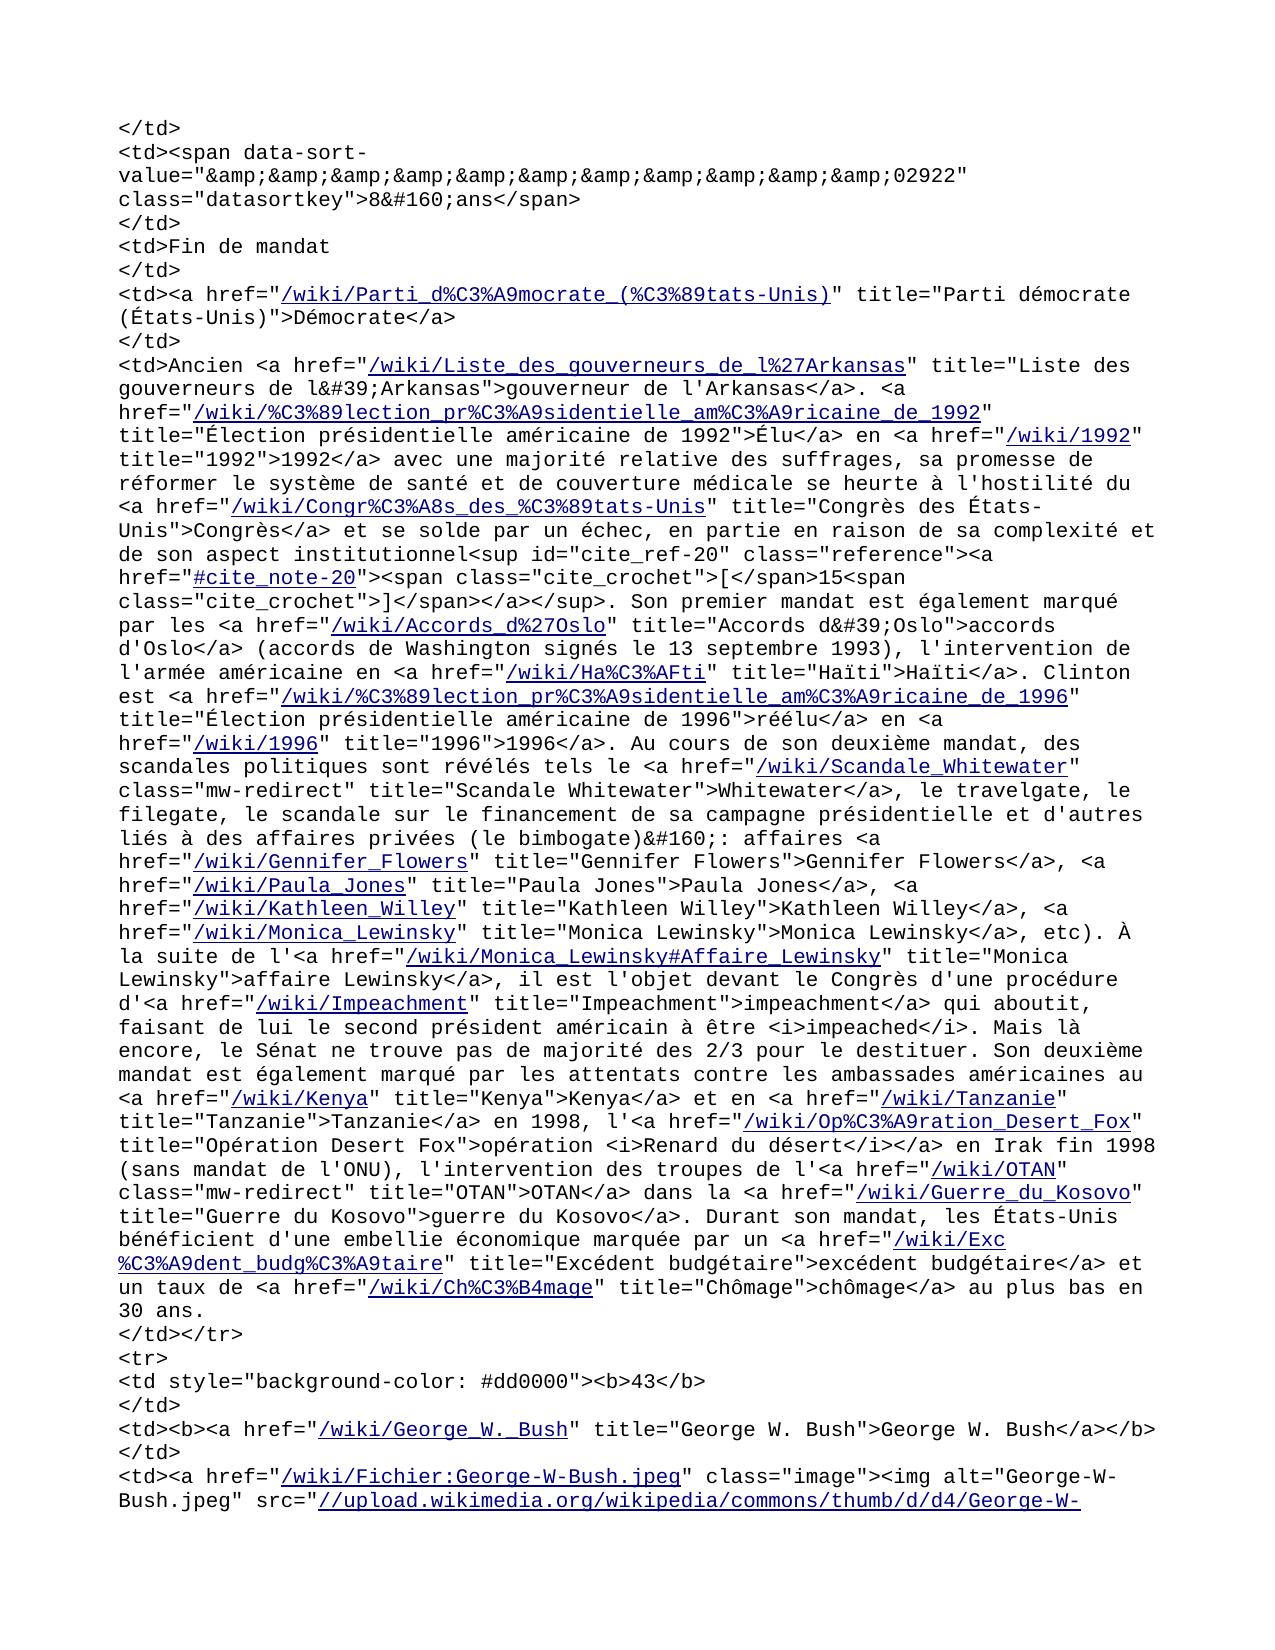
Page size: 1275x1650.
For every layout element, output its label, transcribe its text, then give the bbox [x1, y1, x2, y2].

text <td><a href="/wiki/Fichier:George-W-Bush.jpeg" class="image"><img alt="George-W-Bush.jpeg" src="//upload.wikimedia.org/wikipedia/commons/thumb/d/d4/George-W- [118, 1466, 1157, 1513]
text </td> [118, 118, 1157, 142]
text <td style="background-color: #dd0000"><b>43</b> [118, 1371, 1157, 1395]
text </td> [118, 331, 1157, 354]
text <td><span data-sort-value="&amp;&amp;&amp;&amp;&amp;&amp;&amp;&amp;&amp;&amp;&amp;02922" class="datasortkey">8&#160;ans</span> [118, 142, 1157, 213]
text </td> [118, 1395, 1157, 1419]
text <td>Ancien <a href="/wiki/Liste_des_gouverneurs_de_l%27Arkansas" title="Liste des gouverneurs de l&#39;Arkansas">gouverneur de l'Arkansas</a>. <a href="/wiki/%C3%89lection_pr%C3%A9sidentielle_am%C3%A9ricaine_de_1992" title="Élection présidentielle américaine de 1992">Élu</a> en <a href="/wiki/1992" title="1992">1992</a> avec une majorité relative des suffrages, sa promesse de réformer le système de santé et de couverture médicale se heurte à l'hostilité du <a href="/wiki/Congr%C3%A8s_des_%C3%89tats-Unis" title="Congrès des États-Unis">Congrès</a> et se solde par un échec, en partie en raison de sa complexité et de son aspect institutionnel<sup id="cite_ref-20" class="reference"><a href="#cite_note-20"><span class="cite_crochet">[</span>15<span class="cite_crochet">]</span></a></sup>. Son premier mandat est également marqué par les <a href="/wiki/Accords_d%27Oslo" title="Accords d&#39;Oslo">accords d'Oslo</a> (accords de Washington signés le 13 septembre 1993), l'intervention de l'armée américaine en <a href="/wiki/Ha%C3%AFti" title="Haïti">Haïti</a>. Clinton est <a href="/wiki/%C3%89lection_pr%C3%A9sidentielle_am%C3%A9ricaine_de_1996" title="Élection présidentielle américaine de 1996">réélu</a> en <a href="/wiki/1996" title="1996">1996</a>. Au cours de son deuxième mandat, des scandales politiques sont révélés tels le <a href="/wiki/Scandale_Whitewater" class="mw-redirect" title="Scandale Whitewater">Whitewater</a>, le travelgate, le filegate, le scandale sur le financement de sa campagne présidentielle et d'autres liés à des affaires privées (le bimbogate)&#160;: affaires <a href="/wiki/Gennifer_Flowers" title="Gennifer Flowers">Gennifer Flowers</a>, <a href="/wiki/Paula_Jones" title="Paula Jones">Paula Jones</a>, <a href="/wiki/Kathleen_Willey" title="Kathleen Willey">Kathleen Willey</a>, <a href="/wiki/Monica_Lewinsky" title="Monica Lewinsky">Monica Lewinsky</a>, etc). À la suite de l'<a href="/wiki/Monica_Lewinsky#Affaire_Lewinsky" title="Monica Lewinsky">affaire Lewinsky</a>, il est l'objet devant le Congrès d'une procédure d'<a href="/wiki/Impeachment" title="Impeachment">impeachment</a> qui aboutit, faisant de lui le second président américain à être <i>impeached</i>. Mais là encore, le Sénat ne trouve pas de majorité des 2/3 pour le destituer. Son deuxième mandat est également marqué par les attentats contre les ambassades américaines au <a href="/wiki/Kenya" title="Kenya">Kenya</a> et en <a href="/wiki/Tanzanie" title="Tanzanie">Tanzanie</a> en 1998, l'<a href="/wiki/Op%C3%A9ration_Desert_Fox" title="Opération Desert Fox">opération <i>Renard du désert</i></a> en Irak fin 1998 (sans mandat de l'ONU), l'intervention des troupes de l'<a href="/wiki/OTAN" class="mw-redirect" title="OTAN">OTAN</a> dans la <a href="/wiki/Guerre_du_Kosovo" title="Guerre du Kosovo">guerre du Kosovo</a>. Durant son mandat, les États-Unis bénéficient d'une embellie économique marquée par un <a href="/wiki/Exc%C3%A9dent_budg%C3%A9taire" title="Excédent budgétaire">excédent budgétaire</a> et un taux de <a href="/wiki/Ch%C3%B4mage" title="Chômage">chômage</a> au plus bas en 30 ans. [118, 354, 1157, 1324]
text <td><b><a href="/wiki/George_W._Bush" title="George W. Bush">George W. Bush</a></b> [118, 1419, 1157, 1442]
text <tr> [118, 1348, 1157, 1371]
text </td> [118, 260, 1157, 284]
text <td>Fin de mandat [118, 236, 1157, 260]
text </td> [118, 1442, 1157, 1466]
text </td> [118, 213, 1157, 236]
text </td></tr> [118, 1324, 1157, 1348]
text <td><a href="/wiki/Parti_d%C3%A9mocrate_(%C3%89tats-Unis)" title="Parti démocrate (États-Unis)">Démocrate</a> [118, 284, 1157, 331]
